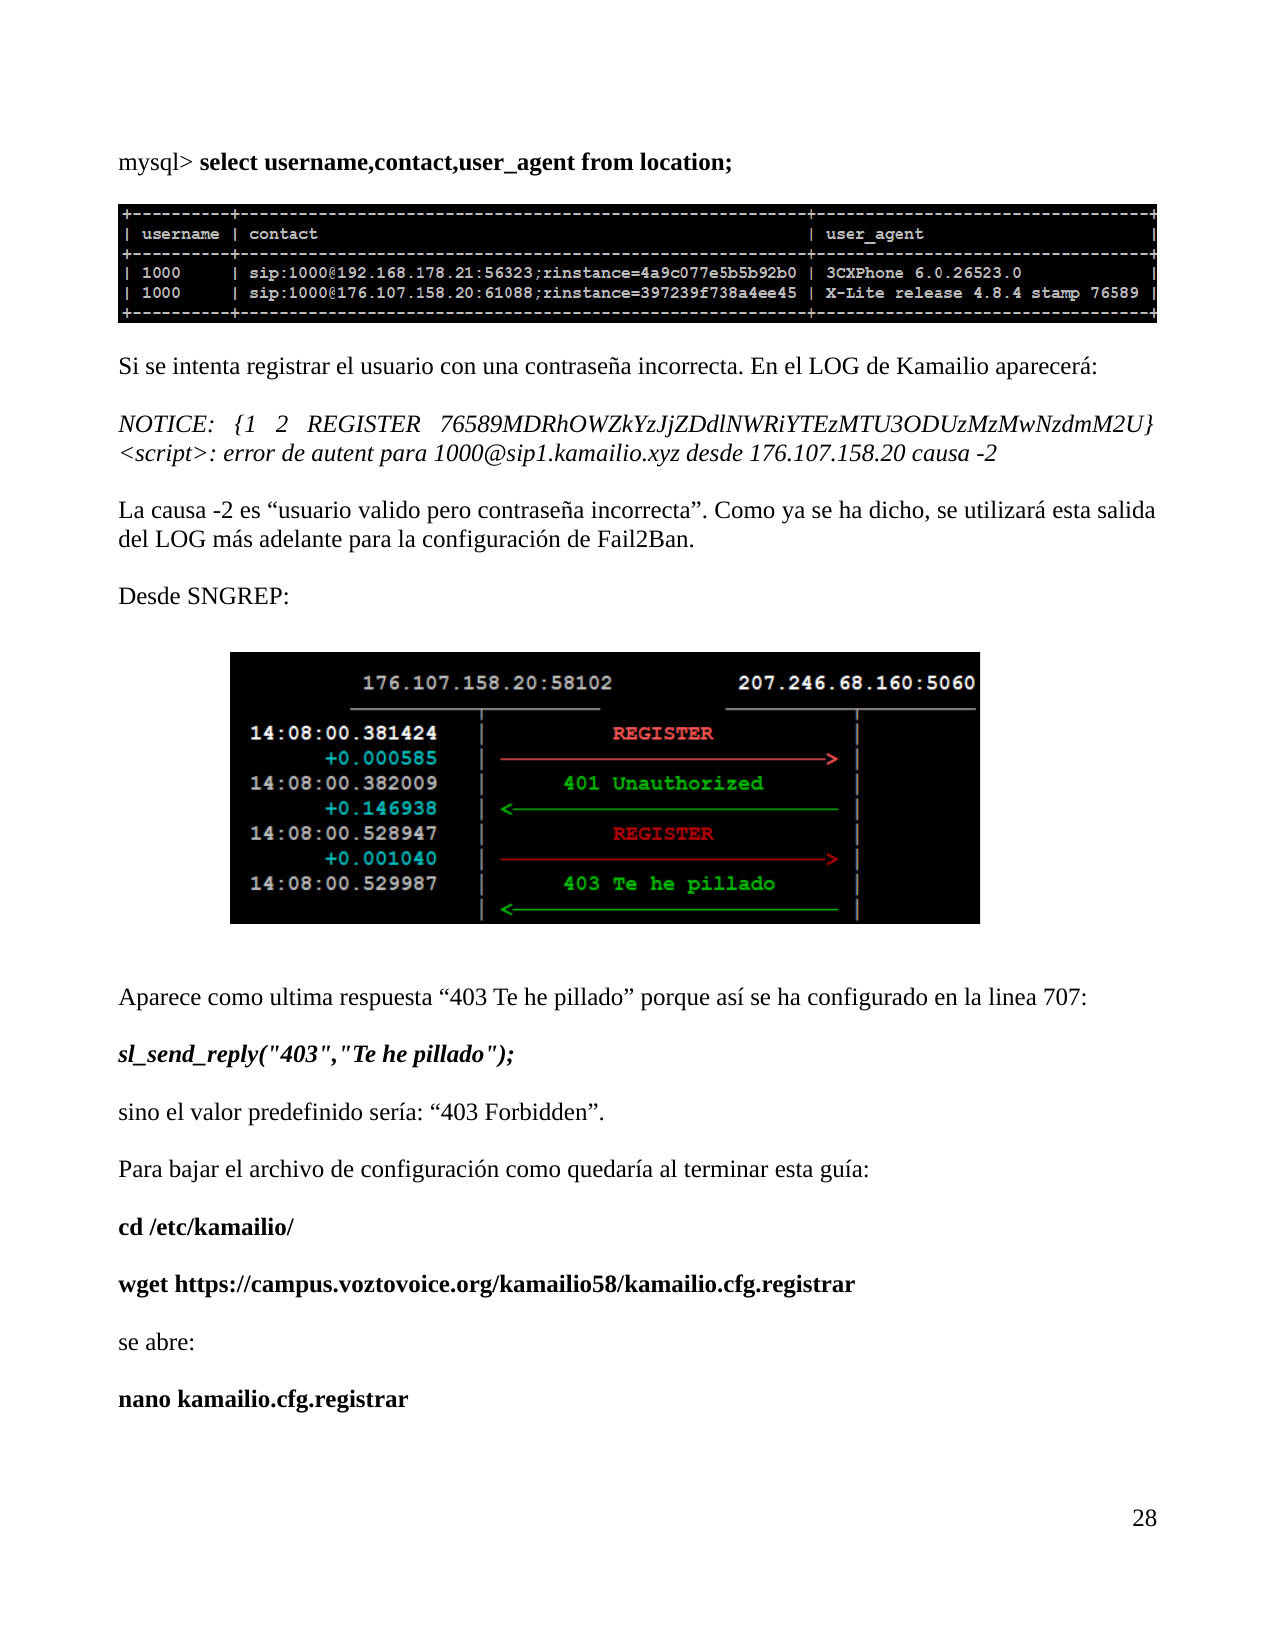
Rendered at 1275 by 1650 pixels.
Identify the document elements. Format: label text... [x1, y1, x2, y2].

text se abre: [118, 1327, 1157, 1355]
picture [230, 652, 980, 924]
text NOTICE: {1 2 REGISTER 76589MDRhOWZkYzJjZDdlNWRiYTEzMTU3ODUzMzMwNzdmM2U} <script>: error de autent para 1000@sip1.kamailio.xyz desde 176.107.158.20 causa -2 [118, 409, 1157, 466]
text sl_send_reply("403","Te he pillado"); [118, 1039, 1157, 1068]
text Para bajar el archivo de configuración como quedaría al terminar esta guía: [118, 1154, 1157, 1183]
picture [118, 204, 1157, 323]
text mysql> select username,contact,user_agent from location; [118, 147, 1157, 176]
text La causa -2 es “usuario valido pero contraseña incorrecta”. Como ya se ha dicho, se utilizará esta salida del LOG más adelante para la configuración de Fail2Ban. [118, 495, 1157, 553]
text sino el valor predefinido sería: “403 Forbidden”. [118, 1097, 1157, 1125]
text wget https://campus.voztovoice.org/kamailio58/kamailio.cfg.registrar [118, 1269, 1157, 1298]
text Desde SNGREP: [118, 581, 1157, 610]
text nano kamailio.cfg.registrar [118, 1384, 1157, 1413]
text cd /etc/kamailio/ [118, 1212, 1157, 1240]
text Aparece como ultima respuesta “403 Te he pillado” porque así se ha configurado en la linea 707: [118, 982, 1157, 1010]
text Si se intenta registrar el usuario con una contraseña incorrecta. En el LOG de Kamailio aparecerá: [118, 351, 1157, 380]
